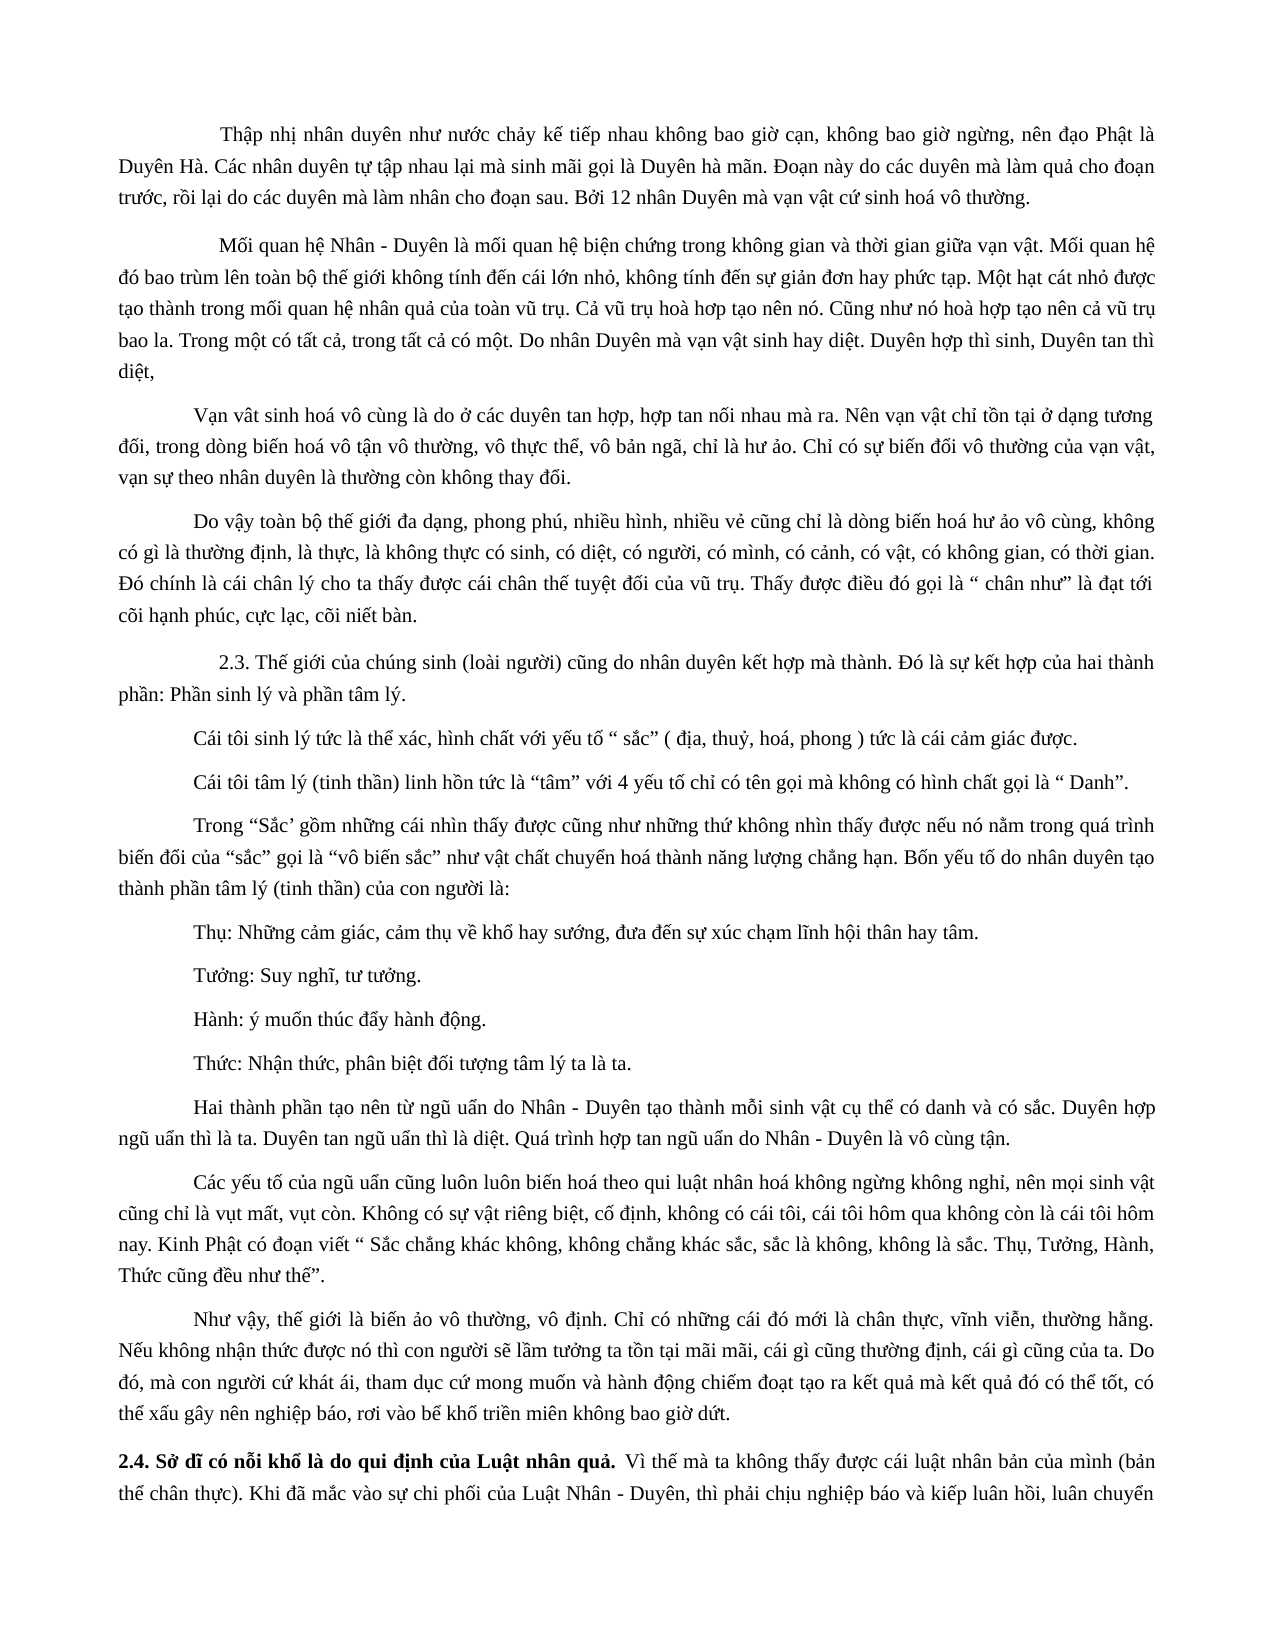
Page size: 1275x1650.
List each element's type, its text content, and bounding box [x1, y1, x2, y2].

text 2.3. Thế giới của chúng sinh (loài người) cũng do nhân duyên kết hợp mà thành. Đó là sự kết hợp của hai thành phần: Phần sinh lý và phần tâm lý. [118, 646, 1157, 706]
text Mối quan hệ Nhân - Duyên là mối quan hệ biện chứng trong không gian và thời gian giữa vạn vật. Mối quan hệ đó bao trùm lên toàn bộ thế giới không tính đến cái lớn nhỏ, không tính đến sự giản đơn hay phức tạp. Một hạt cát nhỏ được tạo thành trong mối quan hệ nhân quả của toàn vũ trụ. Cả vũ trụ hoà hơp tạo nên nó. Cũng như nó hoà hợp tạo nên cả vũ trụ bao la. Trong một có tất cả, trong tất cả có một. Do nhân Duyên mà vạn vật sinh hay diệt. Duyên hợp thì sinh, Duyên tan thì diệt, [118, 229, 1157, 383]
text Cái tôi sinh lý tức là thể xác, hình chất với yếu tố “ sắc” ( địa, thuỷ, hoá, phong ) tức là cái cảm giác được. [118, 726, 1157, 750]
text Như vậy, thế giới là biến ảo vô thường, vô định. Chỉ có những cái đó mới là chân thực, vĩnh viễn, thường hằng. Nếu không nhận thức được nó thì con người sẽ lầm tưởng ta tồn tại mãi mãi, cái gì cũng thường định, cái gì cũng của ta. Do đó, mà con người cứ khát ái, tham dục cứ mong muốn và hành động chiếm đoạt tạo ra kết quả mà kết quả đó có thể tốt, có thể xấu gây nên nghiệp báo, rơi vào bể khổ triền miên không bao giờ dứt. [118, 1307, 1157, 1425]
text Do vậy toàn bộ thế giới đa dạng, phong phú, nhiều hình, nhiều vẻ cũng chỉ là dòng biến hoá hư ảo vô cùng, không có gì là thường định, là thực, là không thực có sinh, có diệt, có người, có mình, có cảnh, có vật, có không gian, có thời gian. Đó chính là cái chân lý cho ta thấy được cái chân thế tuyệt đối của vũ trụ. Thấy được điều đó gọi là “ chân như” là đạt tới cõi hạnh phúc, cực lạc, cõi niết bàn. [118, 509, 1157, 627]
text Trong “Sắc’ gồm những cái nhìn thấy được cũng như những thứ không nhìn thấy được nếu nó nằm trong quá trình biến đổi của “sắc” gọi là “vô biến sắc” như vật chất chuyển hoá thành năng lượng chẳng hạn. Bốn yếu tố do nhân duyên tạo thành phần tâm lý (tinh thần) của con người là: [118, 813, 1157, 900]
text Hai thành phần tạo nên từ ngũ uẩn do Nhân - Duyên tạo thành mỗi sinh vật cụ thể có danh và có sắc. Duyên hợp ngũ uẩn thì là ta. Duyên tan ngũ uẩn thì là diệt. Quá trình hợp tan ngũ uẩn do Nhân - Duyên là vô cùng tận. [118, 1095, 1157, 1150]
text Tưởng: Suy nghĩ, tư tưởng. [118, 963, 1157, 987]
text Thập nhị nhân duyên như nước chảy kế tiếp nhau không bao giờ cạn, không bao giờ ngừng, nên đạo Phật là Duyên Hà. Các nhân duyên tự tập nhau lại mà sinh mãi gọi là Duyên hà mãn. Đoạn này do các duyên mà làm quả cho đoạn trước, rồi lại do các duyên mà làm nhân cho đoạn sau. Bởi 12 nhân Duyên mà vạn vật cứ sinh hoá vô thường. [118, 118, 1157, 209]
text 2.4. Sở dĩ có nỗi khổ là do qui định của Luật nhân quả. Vì thế mà ta không thấy được cái luật nhân bản của mình (bản thể chân thực). Khi đã mắc vào sự chi phối của Luật Nhân - Duyên, thì phải chịu nghiệp báo và kiếp luân hồi, luân chuyển [118, 1445, 1157, 1505]
text Các yếu tố của ngũ uẩn cũng luôn luôn biến hoá theo qui luật nhân hoá không ngừng không nghỉ, nên mọi sinh vật cũng chỉ là vụt mất, vụt còn. Không có sự vật riêng biệt, cố định, không có cái tôi, cái tôi hôm qua không còn là cái tôi hôm nay. Kinh Phật có đoạn viết “ Sắc chẳng khác không, không chẳng khác sắc, sắc là không, không là sắc. Thụ, Tưởng, Hành, Thức cũng đều như thế”. [118, 1170, 1157, 1287]
text Thức: Nhận thức, phân biệt đối tượng tâm lý ta là ta. [118, 1051, 1157, 1075]
text Cái tôi tâm lý (tinh thần) linh hồn tức là “tâm” với 4 yếu tố chỉ có tên gọi mà không có hình chất gọi là “ Danh”. [118, 770, 1157, 794]
text Hành: ý muốn thúc đẩy hành động. [118, 1007, 1157, 1031]
text Thụ: Những cảm giác, cảm thụ về khổ hay sướng, đưa đến sự xúc chạm lĩnh hội thân hay tâm. [118, 920, 1157, 944]
text Vạn vât sinh hoá vô cùng là do ở các duyên tan hợp, hợp tan nối nhau mà ra. Nên vạn vật chỉ tồn tại ở dạng tương đối, trong dòng biến hoá vô tận vô thường, vô thực thể, vô bản ngã, chỉ là hư ảo. Chỉ có sự biến đổi vô thường của vạn vật, vạn sự theo nhân duyên là thường còn không thay đổi. [118, 402, 1157, 489]
